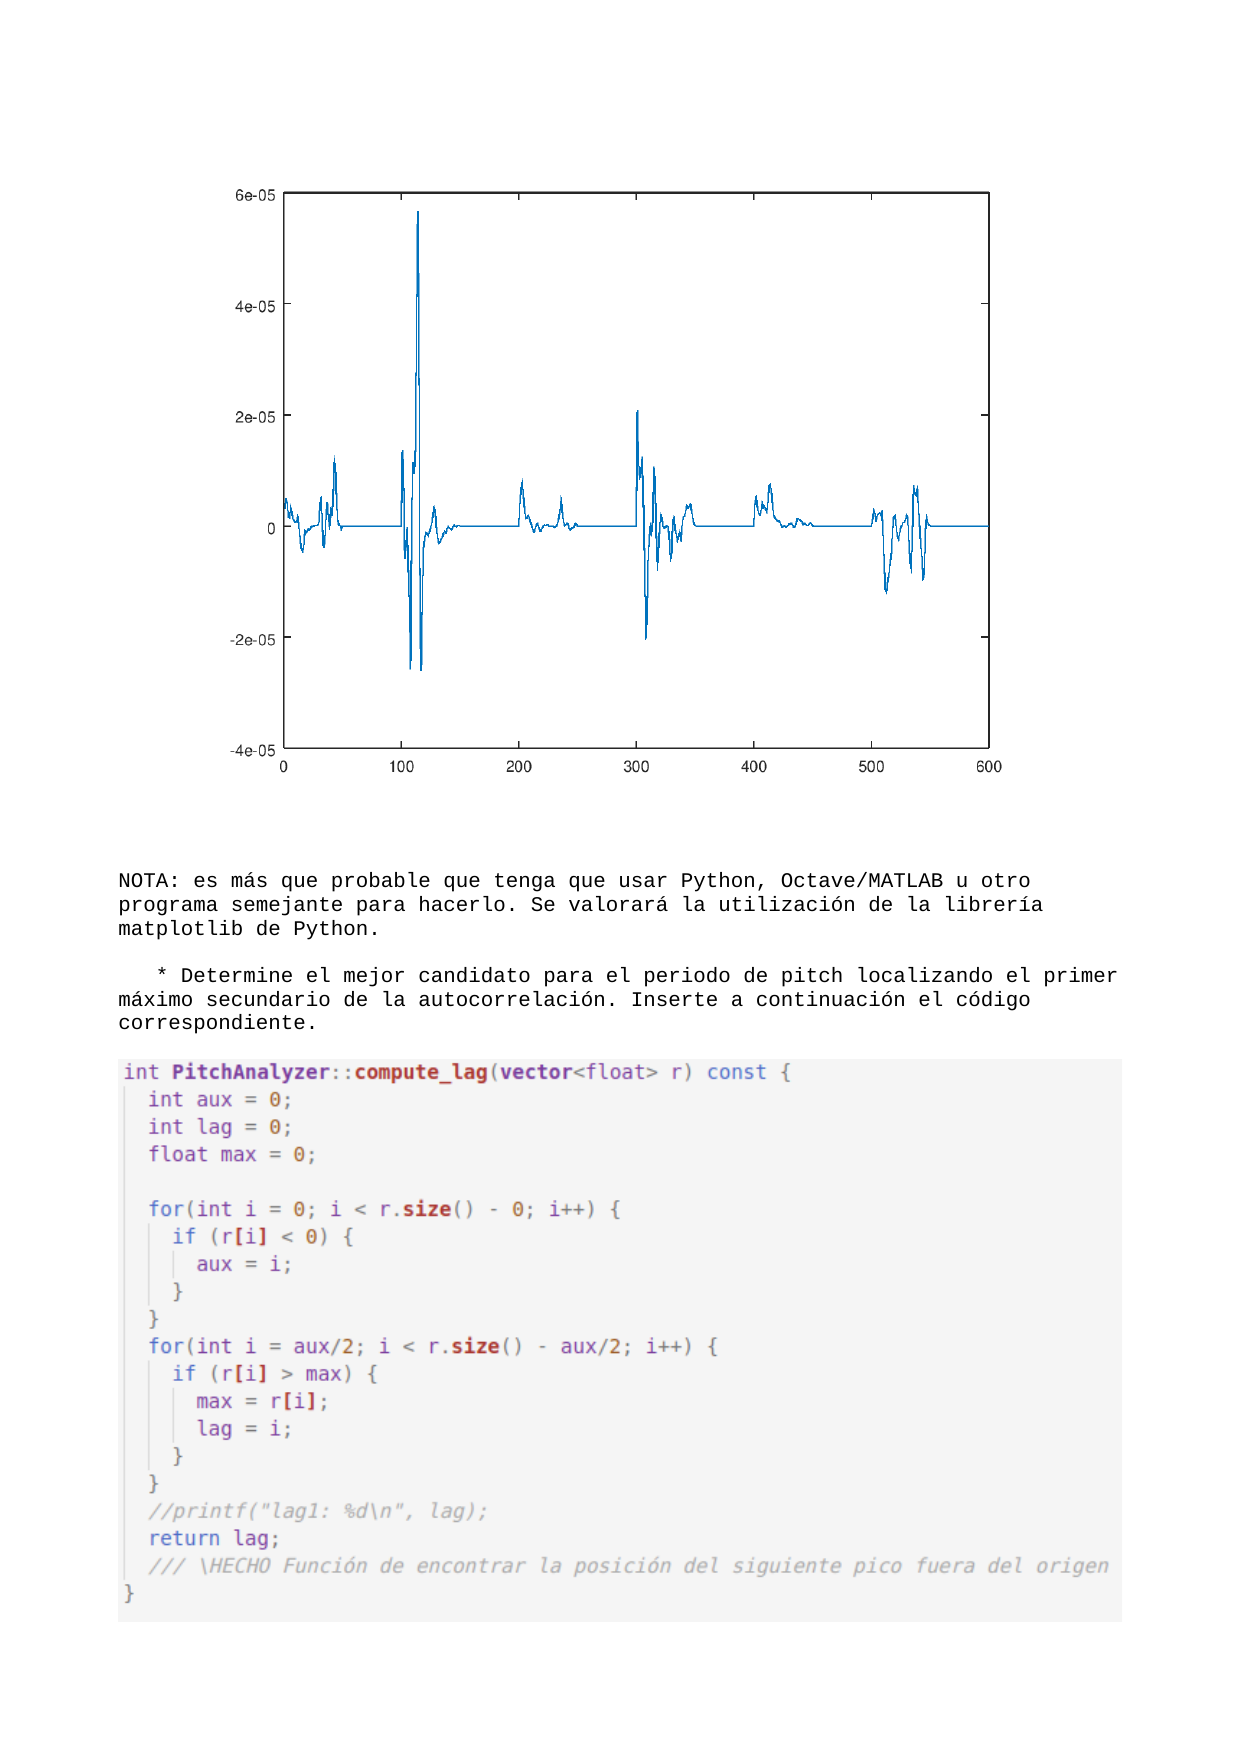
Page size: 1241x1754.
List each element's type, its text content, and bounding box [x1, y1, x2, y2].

picture [118, 1059, 1123, 1622]
text NOTA: es más que probable que tenga que usar Python, Octave/MATLAB u otro programa semejante para hacerlo. Se valorará la utilización de la librería matplotlib de Python. [118, 870, 1122, 941]
picture [166, 141, 1075, 823]
text * Determine el mejor candidato para el periodo de pitch localizando el primer máximo secundario de la autocorrelación. Inserte a continuación el código correspondiente. [118, 965, 1122, 1036]
